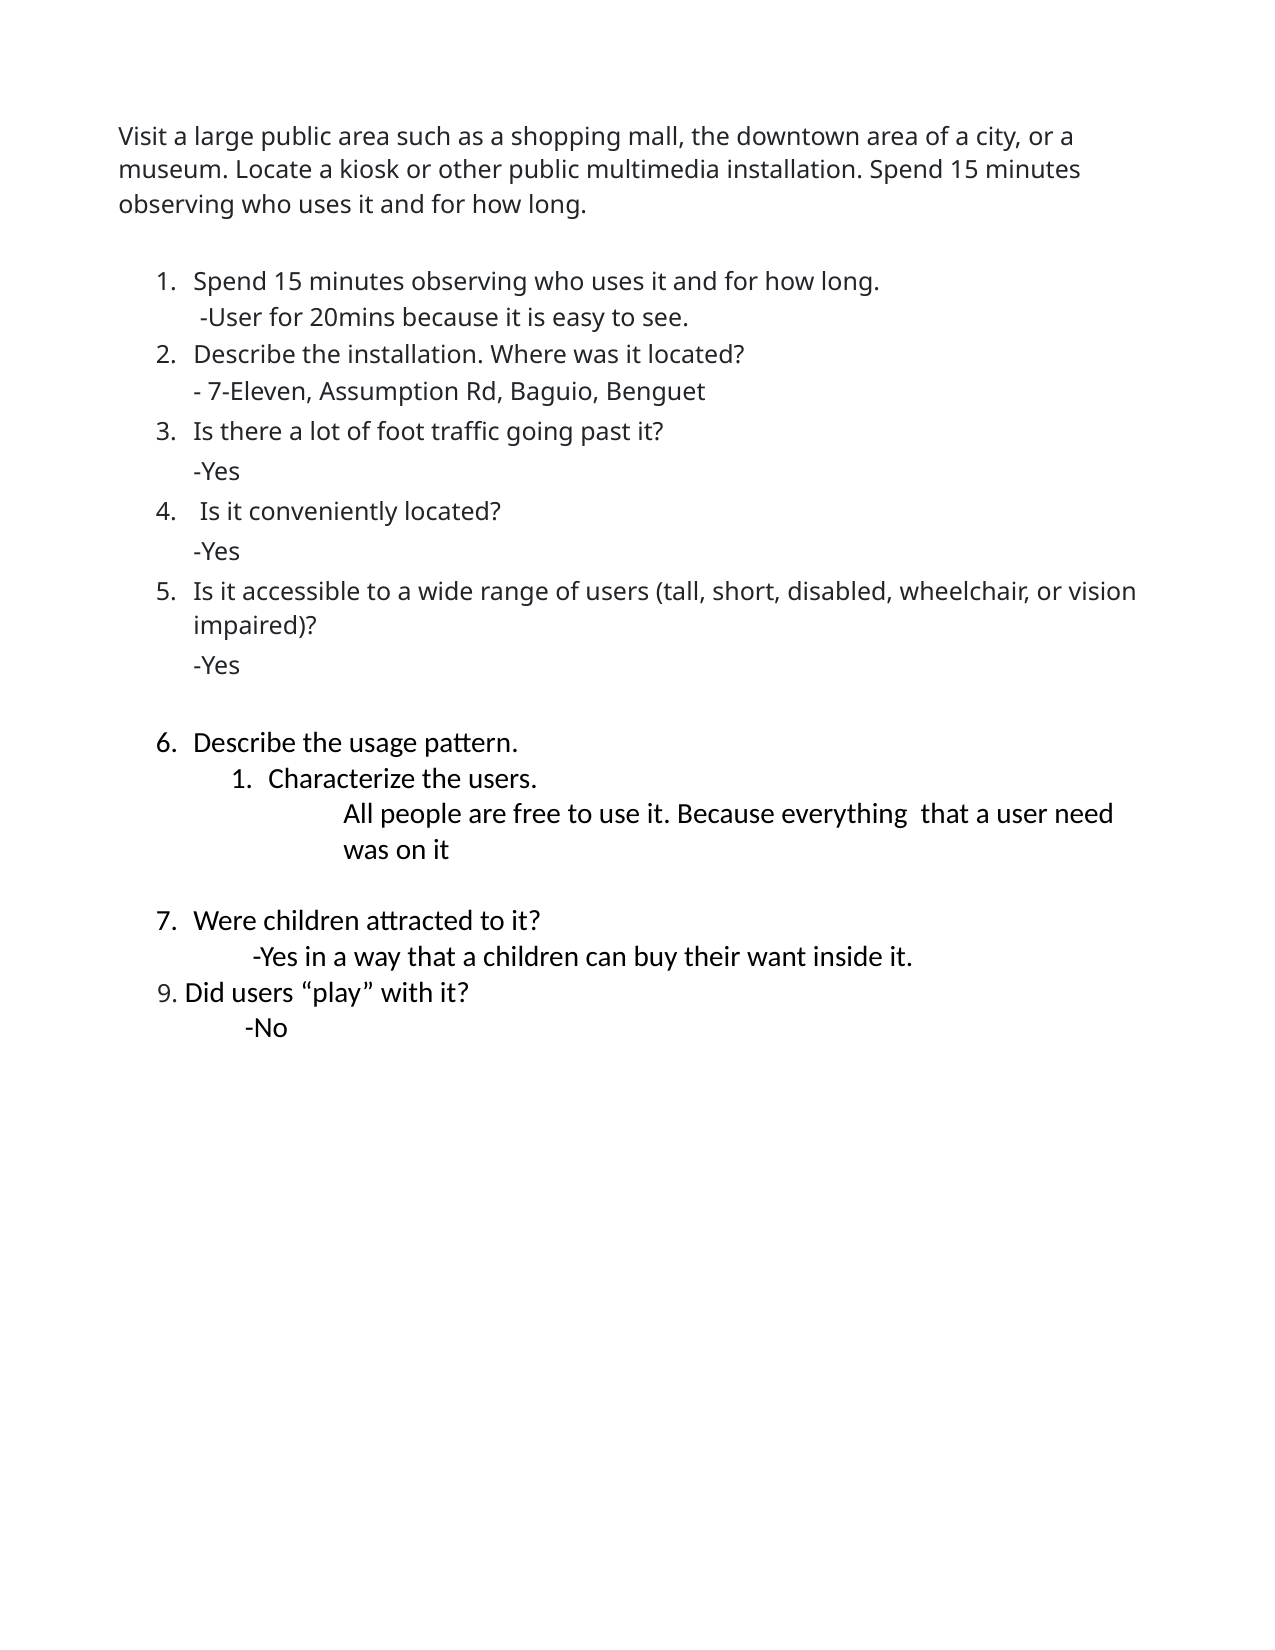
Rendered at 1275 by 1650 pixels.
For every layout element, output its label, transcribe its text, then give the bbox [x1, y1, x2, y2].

text -No [118, 1009, 1157, 1045]
list Were children attracted to it? [156, 902, 1157, 938]
text 9. Did users “play” with it? [118, 974, 1157, 1009]
list Spend 15 minutes observing who uses it and for how long. [156, 263, 1157, 297]
list -Yes in a way that a children can buy their want inside it. [193, 938, 1157, 974]
text -User for 20mins because it is easy to see. [193, 300, 1157, 334]
text -Yes [193, 534, 1157, 568]
list Describe the usage pattern. [156, 724, 1157, 760]
list Is it accessible to a wide range of users (tall, short, disabled, wheelchair, or vision impaired)? [156, 573, 1157, 642]
list Characterize the users. [231, 760, 1157, 796]
text -Yes [193, 454, 1157, 488]
list - 7-Eleven, Assumption Rd, Baguio, Benguet [193, 374, 1157, 408]
text Visit a large public area such as a shopping mall, the downtown area of a city, or a museum. Locate a kiosk or other public multimedia installation. Spend 15 minutes observing who uses it and for how long. [118, 118, 1157, 220]
list Is there a lot of foot traffic going past it? [156, 414, 1157, 448]
list All people are free to use it. Because everything that a user need was on it [343, 796, 1157, 867]
list -Yes [193, 647, 1157, 682]
list Is it conveniently located? [156, 494, 1157, 528]
list Describe the installation. Where was it located? [156, 337, 1157, 371]
